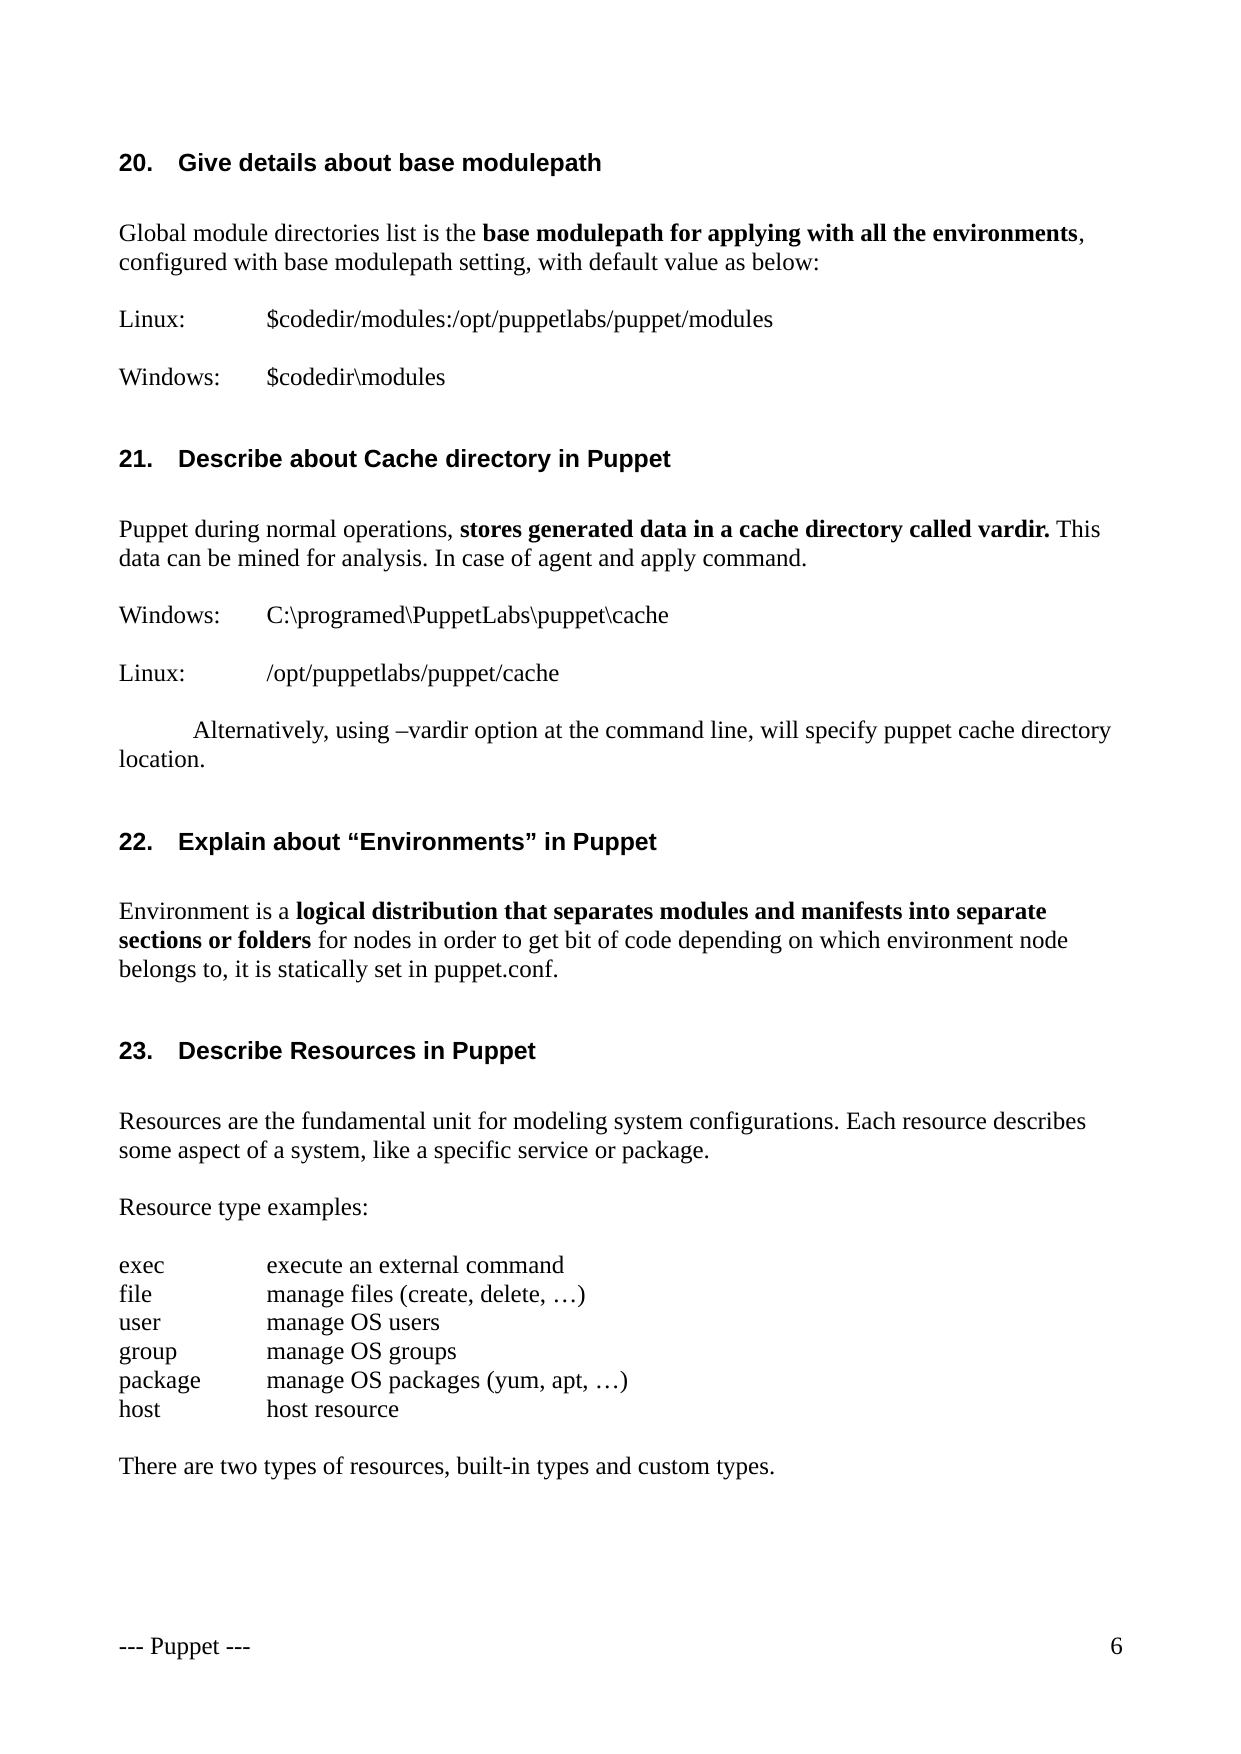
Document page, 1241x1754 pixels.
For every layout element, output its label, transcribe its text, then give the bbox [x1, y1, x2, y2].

subtitle Give details about base modulepath [119, 148, 1134, 177]
text file manage files (create, delete, …) [119, 1279, 1134, 1307]
text Linux: /opt/puppetlabs/puppet/cache [119, 658, 1134, 687]
text user manage OS users [119, 1307, 1134, 1336]
subtitle Explain about “Environments” in Puppet [119, 827, 1134, 855]
subtitle Describe about Cache directory in Puppet [119, 444, 1134, 473]
text Resource type examples: [119, 1192, 1134, 1221]
text Environment is a logical distribution that separates modules and manifests into separate sections or folders for nodes in order to get bit of code depending on which environment node belongs to, it is statically set in puppet.conf. [119, 896, 1134, 983]
text Resources are the fundamental unit for modeling system configurations. Each resource describes some aspect of a system, like a specific service or package. [119, 1106, 1134, 1164]
text Windows: C:\programed\PuppetLabs\puppet\cache [119, 600, 1134, 629]
text Linux: $codedir/modules:/opt/puppetlabs/puppet/modules [119, 304, 1134, 333]
text Alternatively, using –vardir option at the command line, will specify puppet cache directory location. [119, 715, 1134, 773]
subtitle Describe Resources in Puppet [119, 1036, 1134, 1065]
text Puppet during normal operations, stores generated data in a cache directory called vardir. This data can be mined for analysis. In case of agent and apply command. [119, 514, 1134, 572]
text Global module directories list is the base modulepath for applying with all the environments, configured with base modulepath setting, with default value as below: [119, 218, 1134, 276]
text host host resource [119, 1394, 1134, 1422]
text exec execute an external command [119, 1250, 1134, 1279]
text Windows: $codedir\modules [119, 362, 1134, 391]
text group manage OS groups [119, 1336, 1134, 1365]
text package manage OS packages (yum, apt, …) [119, 1365, 1134, 1394]
text There are two types of resources, built-in types and custom types. [119, 1451, 1134, 1480]
